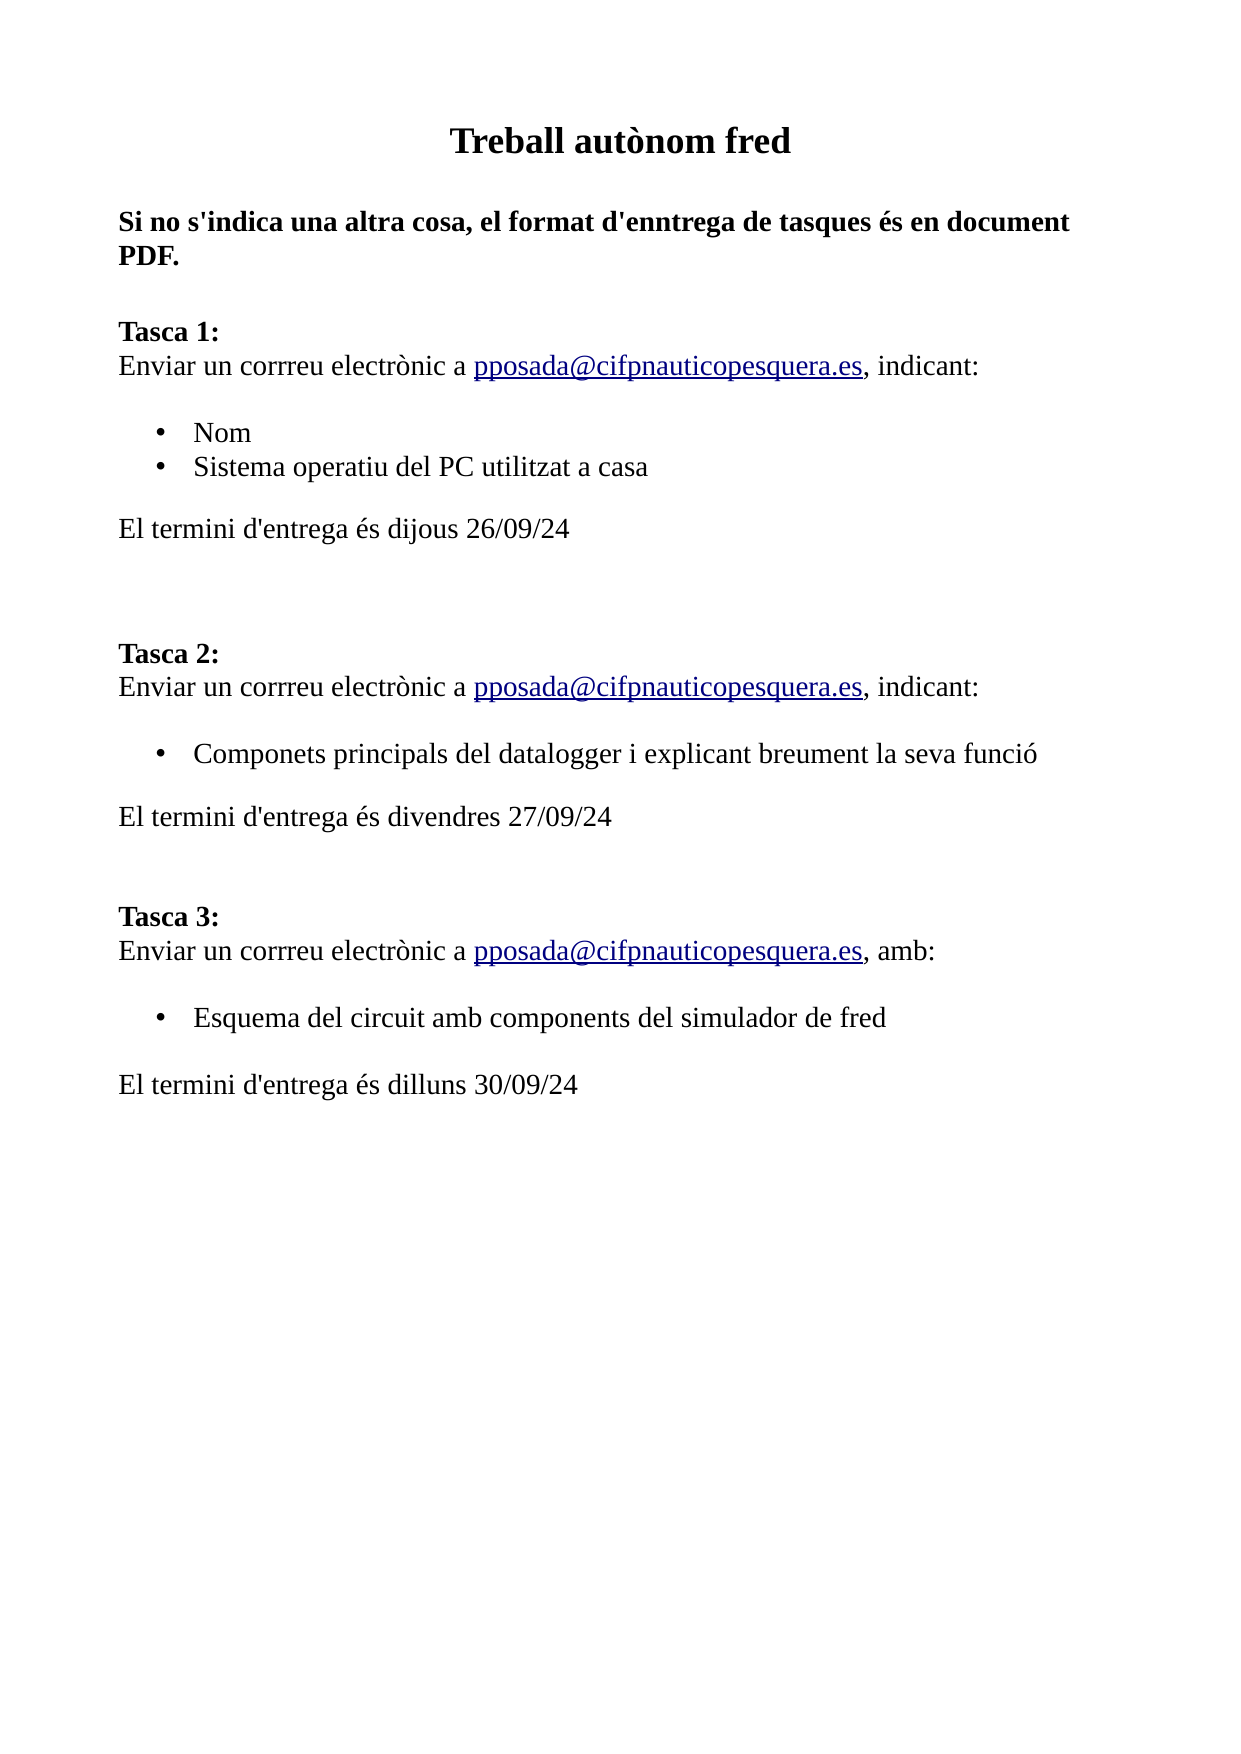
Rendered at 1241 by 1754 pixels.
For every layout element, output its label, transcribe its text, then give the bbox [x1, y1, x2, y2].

text Si no s'indica una altra cosa, el format d'enntrega de tasques és en document PDF. [118, 204, 1122, 271]
text El termini d'entrega és divendres 27/09/24 [118, 799, 1122, 832]
list Componets principals del datalogger i explicant breument la seva funció [156, 736, 1122, 770]
text El termini d'entrega és dilluns 30/09/24 [118, 1067, 1122, 1101]
text El termini d'entrega és dijous 26/09/24 [118, 511, 1122, 545]
text Tasca 2: [118, 636, 1122, 669]
text Tasca 3: [118, 899, 1122, 933]
list Nom [156, 415, 1122, 449]
list Esquema del circuit amb components del simulador de fred [156, 1000, 1122, 1034]
text Enviar un corrreu electrònic a pposada@cifpnauticopesquera.es, amb: [118, 933, 1122, 967]
text Tasca 1: [118, 314, 1122, 348]
list Sistema operatiu del PC utilitzat a casa [156, 449, 1122, 482]
text Enviar un corrreu electrònic a pposada@cifpnauticopesquera.es, indicant: [118, 348, 1122, 382]
text Enviar un corrreu electrònic a pposada@cifpnauticopesquera.es, indicant: [118, 669, 1122, 703]
text Treball autònom fred [118, 118, 1122, 161]
